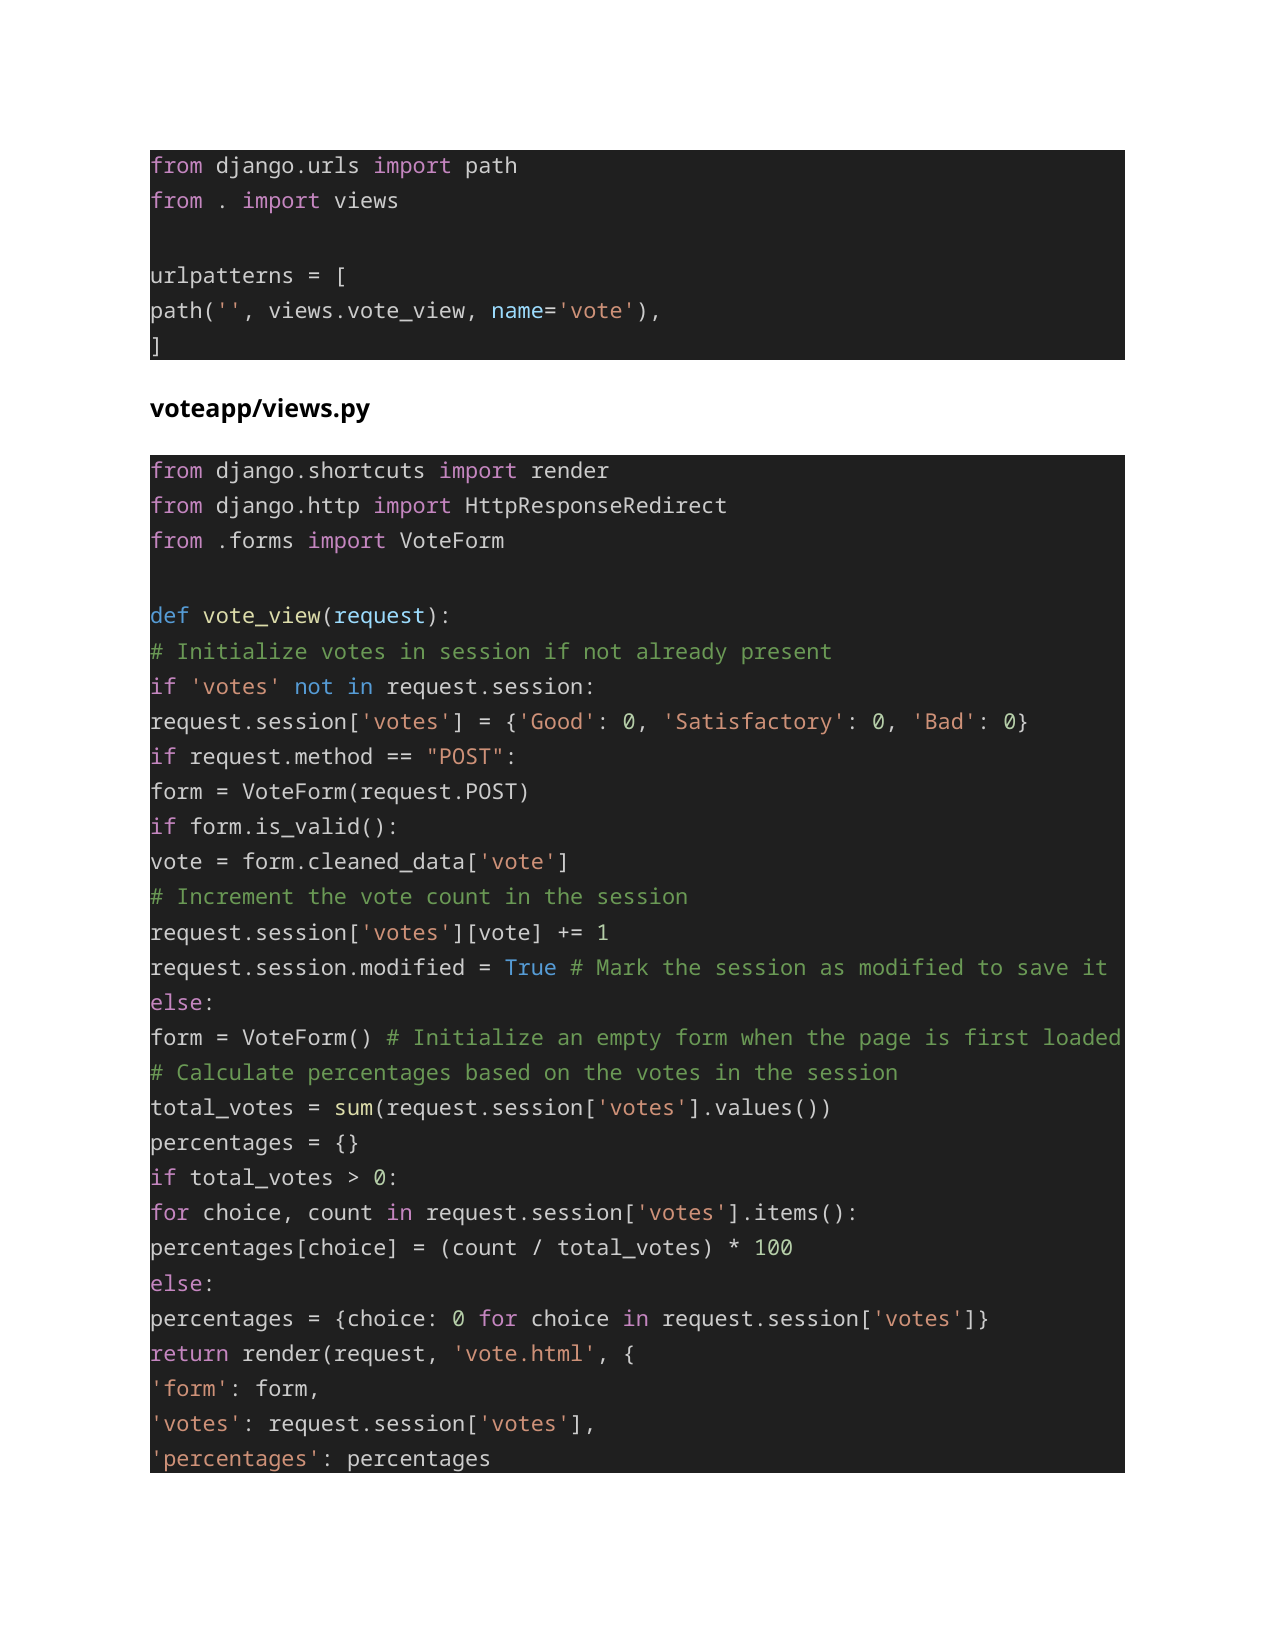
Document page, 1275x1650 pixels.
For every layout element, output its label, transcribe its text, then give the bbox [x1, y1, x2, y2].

text path('', views.vote_view, name='vote'), [150, 295, 1125, 325]
text 'votes': request.session['votes'], [150, 1408, 1125, 1438]
text if form.is_valid(): [150, 811, 1125, 841]
text 'percentages': percentages [150, 1443, 1125, 1473]
text if total_votes > 0: [150, 1162, 1125, 1192]
text from .forms import VoteForm [150, 525, 1125, 555]
text vote = form.cleaned_data['vote'] [150, 846, 1125, 876]
text # Calculate percentages based on the votes in the session [150, 1057, 1125, 1087]
text ] [150, 331, 1125, 360]
text 'form': form, [150, 1373, 1125, 1403]
text voteapp/views.py [150, 391, 1125, 425]
text def vote_view(request): [150, 601, 1125, 630]
text request.session.modified = True # Mark the session as modified to save it [150, 952, 1125, 981]
text else: [150, 987, 1125, 1016]
text if request.method == "POST": [150, 741, 1125, 771]
text else: [150, 1267, 1125, 1297]
text # Initialize votes in session if not already present [150, 636, 1125, 665]
text from django.http import HttpResponseRedirect [150, 490, 1125, 520]
text if 'votes' not in request.session: [150, 671, 1125, 701]
text percentages[choice] = (count / total_votes) * 100 [150, 1232, 1125, 1262]
text form = VoteForm() # Initialize an empty form when the page is first loaded [150, 1022, 1125, 1052]
text request.session['votes'] = {'Good': 0, 'Satisfactory': 0, 'Bad': 0} [150, 706, 1125, 736]
text from django.urls import path [150, 150, 1125, 180]
text percentages = {choice: 0 for choice in request.session['votes']} [150, 1303, 1125, 1332]
text percentages = {} [150, 1127, 1125, 1157]
text request.session['votes'][vote] += 1 [150, 916, 1125, 946]
text urlpatterns = [ [150, 260, 1125, 290]
text for choice, count in request.session['votes'].items(): [150, 1197, 1125, 1227]
text form = VoteForm(request.POST) [150, 776, 1125, 806]
text from django.shortcuts import render [150, 455, 1125, 485]
text return render(request, 'vote.html', { [150, 1338, 1125, 1367]
text total_votes = sum(request.session['votes'].values()) [150, 1092, 1125, 1122]
text # Increment the vote count in the session [150, 881, 1125, 911]
text from . import views [150, 185, 1125, 215]
